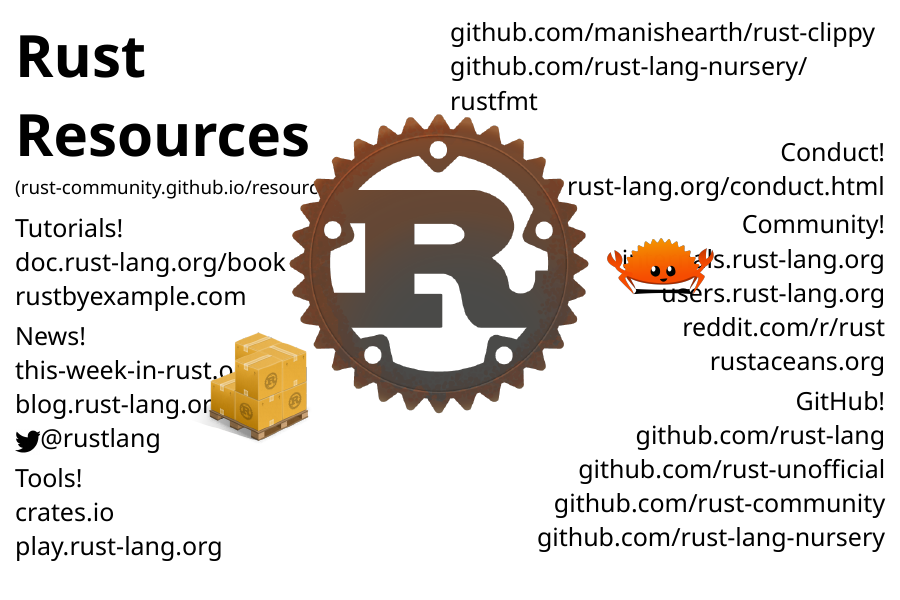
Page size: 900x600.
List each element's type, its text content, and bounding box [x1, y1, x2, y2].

text github.com/rust-lang-nursery [450, 519, 885, 553]
text crates.io [15, 495, 450, 529]
text play.rust-lang.org [15, 529, 450, 563]
text github.com/manishearth/rust-clippy [450, 15, 885, 49]
text doc.rust-lang.org/book [15, 245, 286, 279]
text internals.rust-lang.org [715, 241, 885, 275]
picture [15, 429, 41, 455]
text Tutorials! [15, 211, 286, 245]
text Conduct! [591, 134, 885, 168]
text github.com/rust-community [450, 485, 885, 519]
picture [606, 230, 715, 303]
text reddit.com/r/rust [591, 309, 885, 343]
text Rust Resources [15, 15, 450, 174]
text github.com/rust-unofficial [450, 451, 885, 485]
text internals.rust-lang.org [591, 241, 606, 275]
text users.rust-lang.org [591, 275, 885, 309]
text (rust-community.github.io/resources) [15, 174, 286, 199]
picture [183, 113, 591, 452]
text @rustlang [15, 421, 450, 455]
text GitHub! [591, 383, 885, 417]
text rustaceans.org [591, 343, 885, 377]
text rustbyexample.com [15, 279, 286, 313]
text News! [15, 319, 286, 353]
text this-week-in-rust.org [15, 353, 183, 387]
text github.com/rust-lang-nursery/rustfmt [450, 49, 885, 117]
text Community! [591, 207, 885, 241]
text Tools! [15, 461, 450, 495]
text rust-lang.org/conduct.html [591, 168, 885, 202]
text github.com/rust-lang [450, 417, 885, 451]
text blog.rust-lang.org [15, 387, 183, 421]
